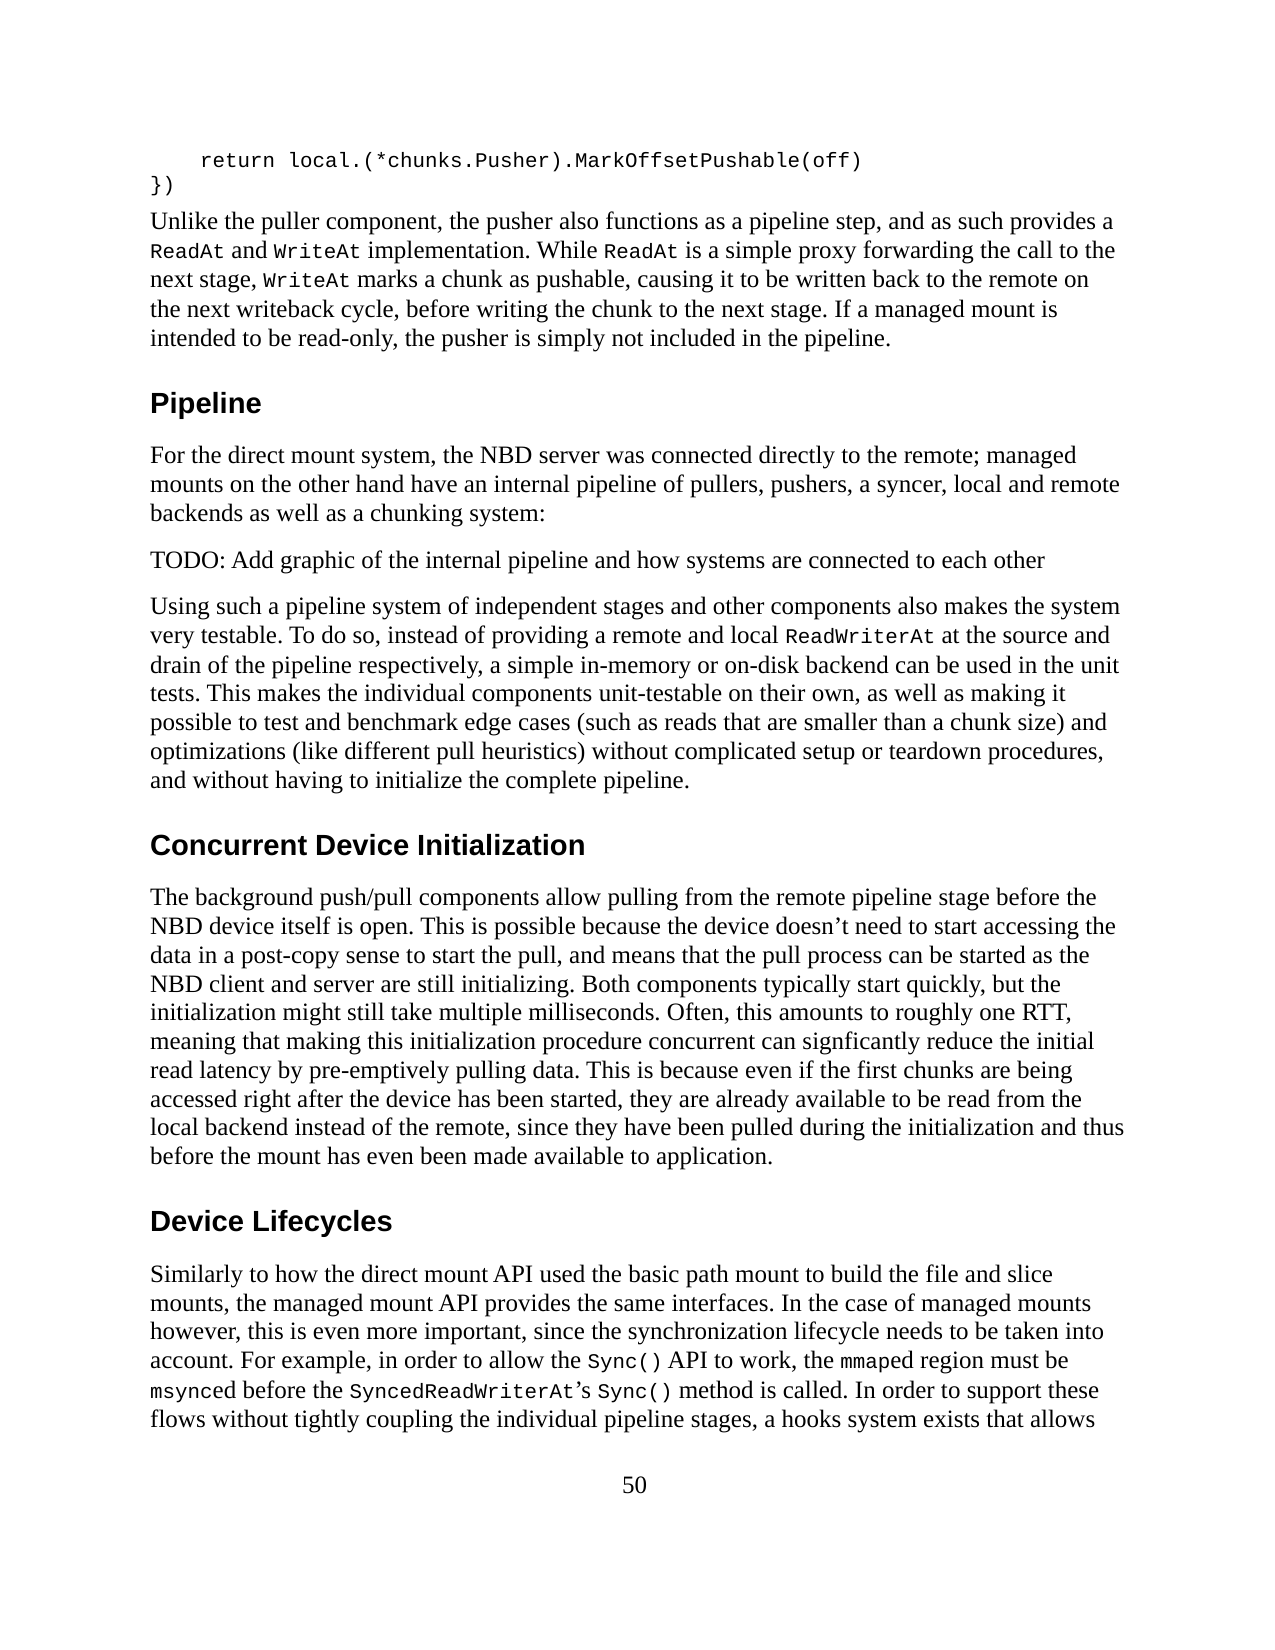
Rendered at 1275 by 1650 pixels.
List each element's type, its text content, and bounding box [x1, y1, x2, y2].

text TODO: Add graphic of the internal pipeline and how systems are connected to each other [150, 545, 1125, 573]
subtitle Pipeline [150, 386, 1125, 419]
text For the direct mount system, the NBD server was connected directly to the remote; managed mounts on the other hand have an internal pipeline of pullers, pushers, a syncer, local and remote backends as well as a chunking system: [150, 441, 1125, 527]
text The background push/pull components allow pulling from the remote pipeline stage before the NBD device itself is open. This is possible because the device doesn’t need to start accessing the data in a post-copy sense to start the pull, and means that the pull process can be started as the NBD client and server are still initializing. Both components typically start quickly, but the initialization might still take multiple milliseconds. Often, this amounts to roughly one RTT, meaning that making this initialization procedure concurrent can signficantly reduce the initial read latency by pre-emptively pulling data. This is because even if the first chunks are being accessed right after the device has been started, they are already available to be read from the local backend instead of the remote, since they have been pulled during the initialization and thus before the mount has even been made available to application. [150, 882, 1125, 1170]
subtitle Device Lifecycles [150, 1204, 1125, 1237]
text return local.(*chunks.Pusher).MarkOffsetPushable(off) [150, 150, 1125, 174]
text Unlike the puller component, the pusher also functions as a pipeline step, and as such provides a ReadAt and WriteAt implementation. While ReadAt is a simple proxy forwarding the call to the next stage, WriteAt marks a chunk as pushable, causing it to be written back to the remote on the next writeback cycle, before writing the chunk to the next stage. If a managed mount is intended to be read-only, the pusher is simply not included in the pipeline. [150, 206, 1125, 352]
text }) [150, 174, 1125, 197]
text Using such a pipeline system of independent stages and other components also makes the system very testable. To do so, instead of providing a remote and local ReadWriterAt at the source and drain of the pipeline respectively, a simple in-memory or on-disk backend can be used in the unit tests. This makes the individual components unit-testable on their own, as well as making it possible to test and benchmark edge cases (such as reads that are smaller than a chunk size) and optimizations (like different pull heuristics) without complicated setup or teardown procedures, and without having to initialize the complete pipeline. [150, 591, 1125, 793]
subtitle Concurrent Device Initialization [150, 827, 1125, 861]
text Similarly to how the direct mount API used the basic path mount to build the file and slice mounts, the managed mount API provides the same interfaces. In the case of managed mounts however, this is even more important, since the synchronization lifecycle needs to be taken into account. For example, in order to allow the Sync() API to work, the mmaped region must be msynced before the SyncedReadWriterAt’s Sync() method is called. In order to support these flows without tightly coupling the individual pipeline stages, a hooks system exists that allows [150, 1259, 1125, 1433]
